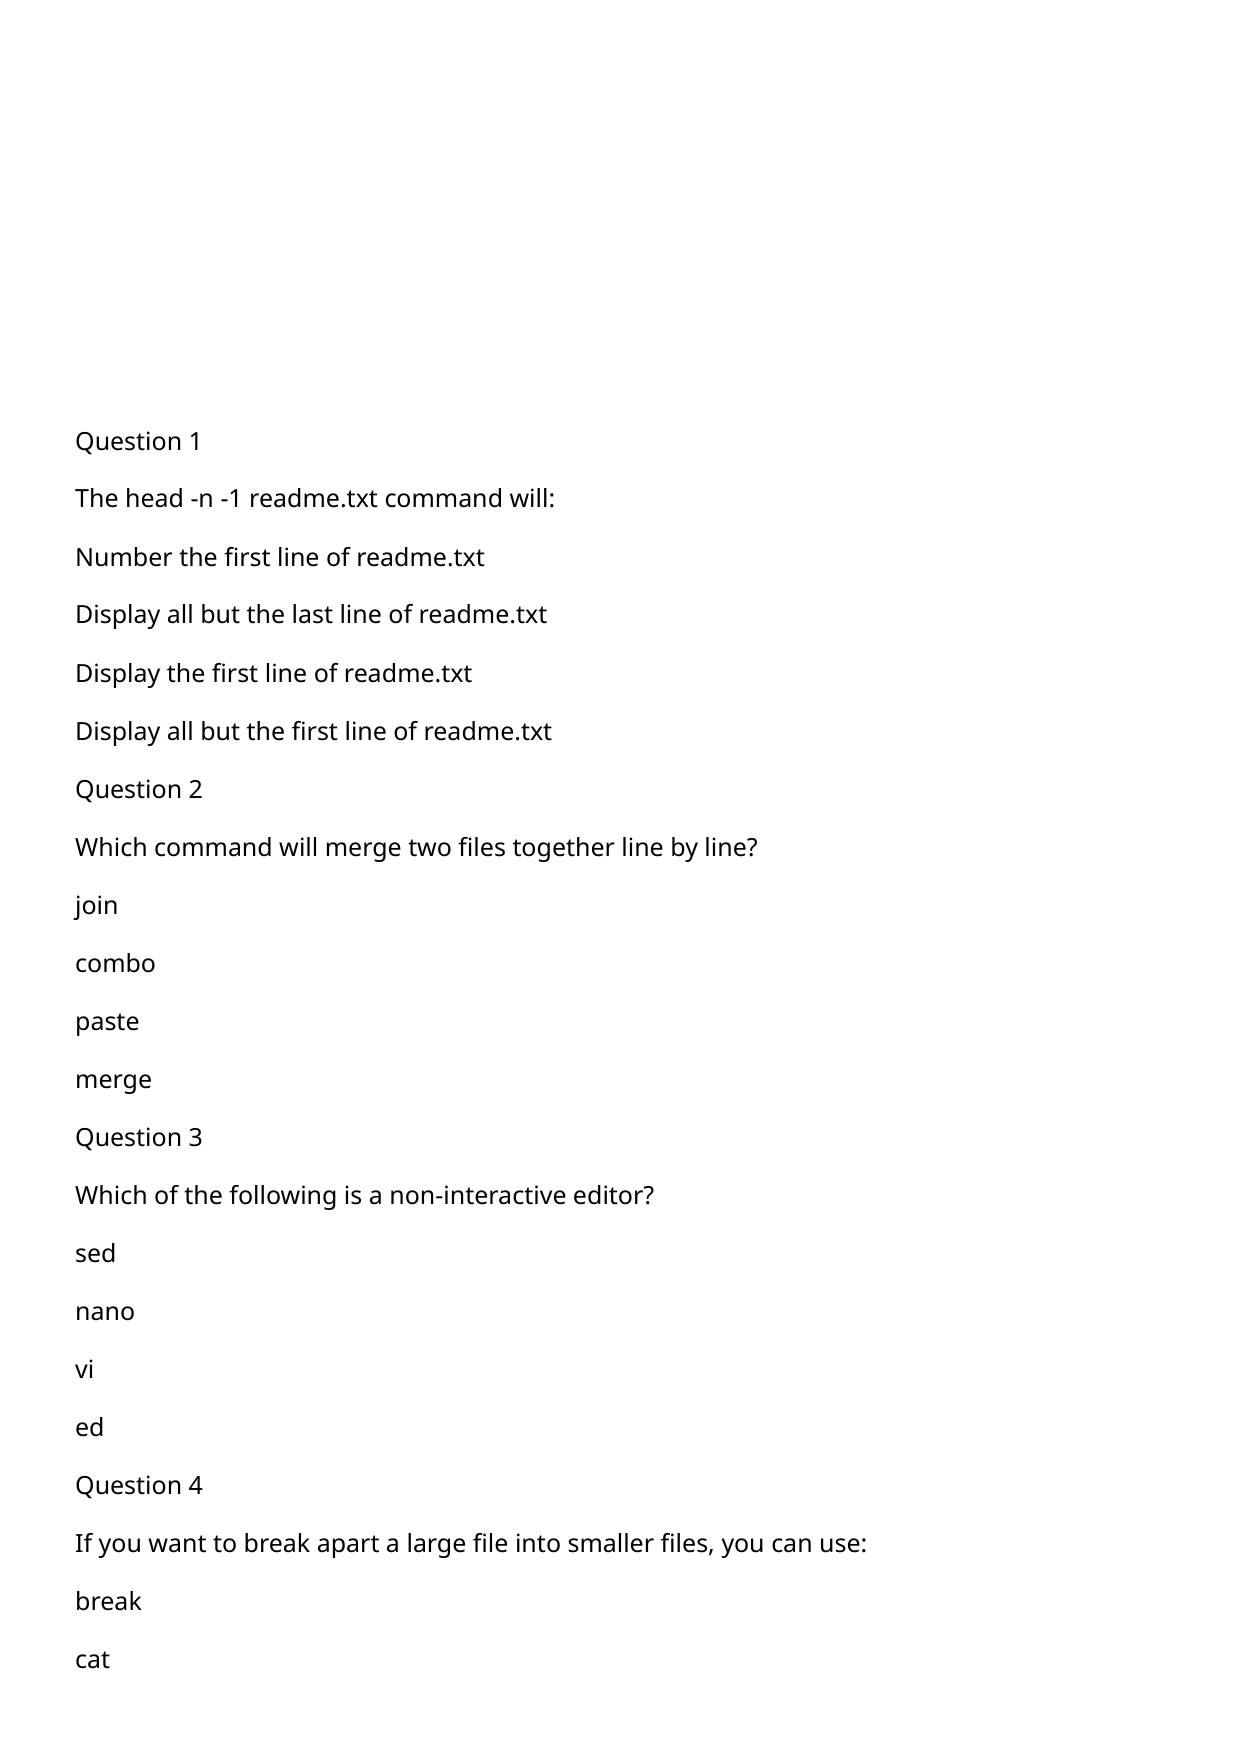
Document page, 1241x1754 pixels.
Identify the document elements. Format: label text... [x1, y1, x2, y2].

text Display all but the first line of readme.txt [75, 713, 1165, 747]
text If you want to break apart a large file into smaller files, you can use: [75, 1526, 1165, 1559]
text Question 2 [75, 771, 1165, 805]
text combo [75, 945, 1165, 979]
text merge [75, 1061, 1165, 1095]
text Which of the following is a non-interactive editor? [75, 1177, 1165, 1211]
text Question 1 [75, 423, 1165, 457]
text Which command will merge two files together line by line? [75, 829, 1165, 863]
text join [75, 887, 1165, 921]
text Question 4 [75, 1467, 1165, 1502]
text sed [75, 1235, 1165, 1269]
text Display the first line of readme.txt [75, 655, 1165, 689]
text Display all but the last line of readme.txt [75, 597, 1165, 631]
text paste [75, 1003, 1165, 1037]
text ed [75, 1409, 1165, 1443]
text Number the first line of readme.txt [75, 539, 1165, 573]
text The head -n -1 readme.txt command will: [75, 481, 1165, 515]
text Question 3 [75, 1119, 1165, 1153]
text cat [75, 1642, 1165, 1676]
text break [75, 1583, 1165, 1618]
text nano [75, 1293, 1165, 1327]
text vi [75, 1351, 1165, 1386]
